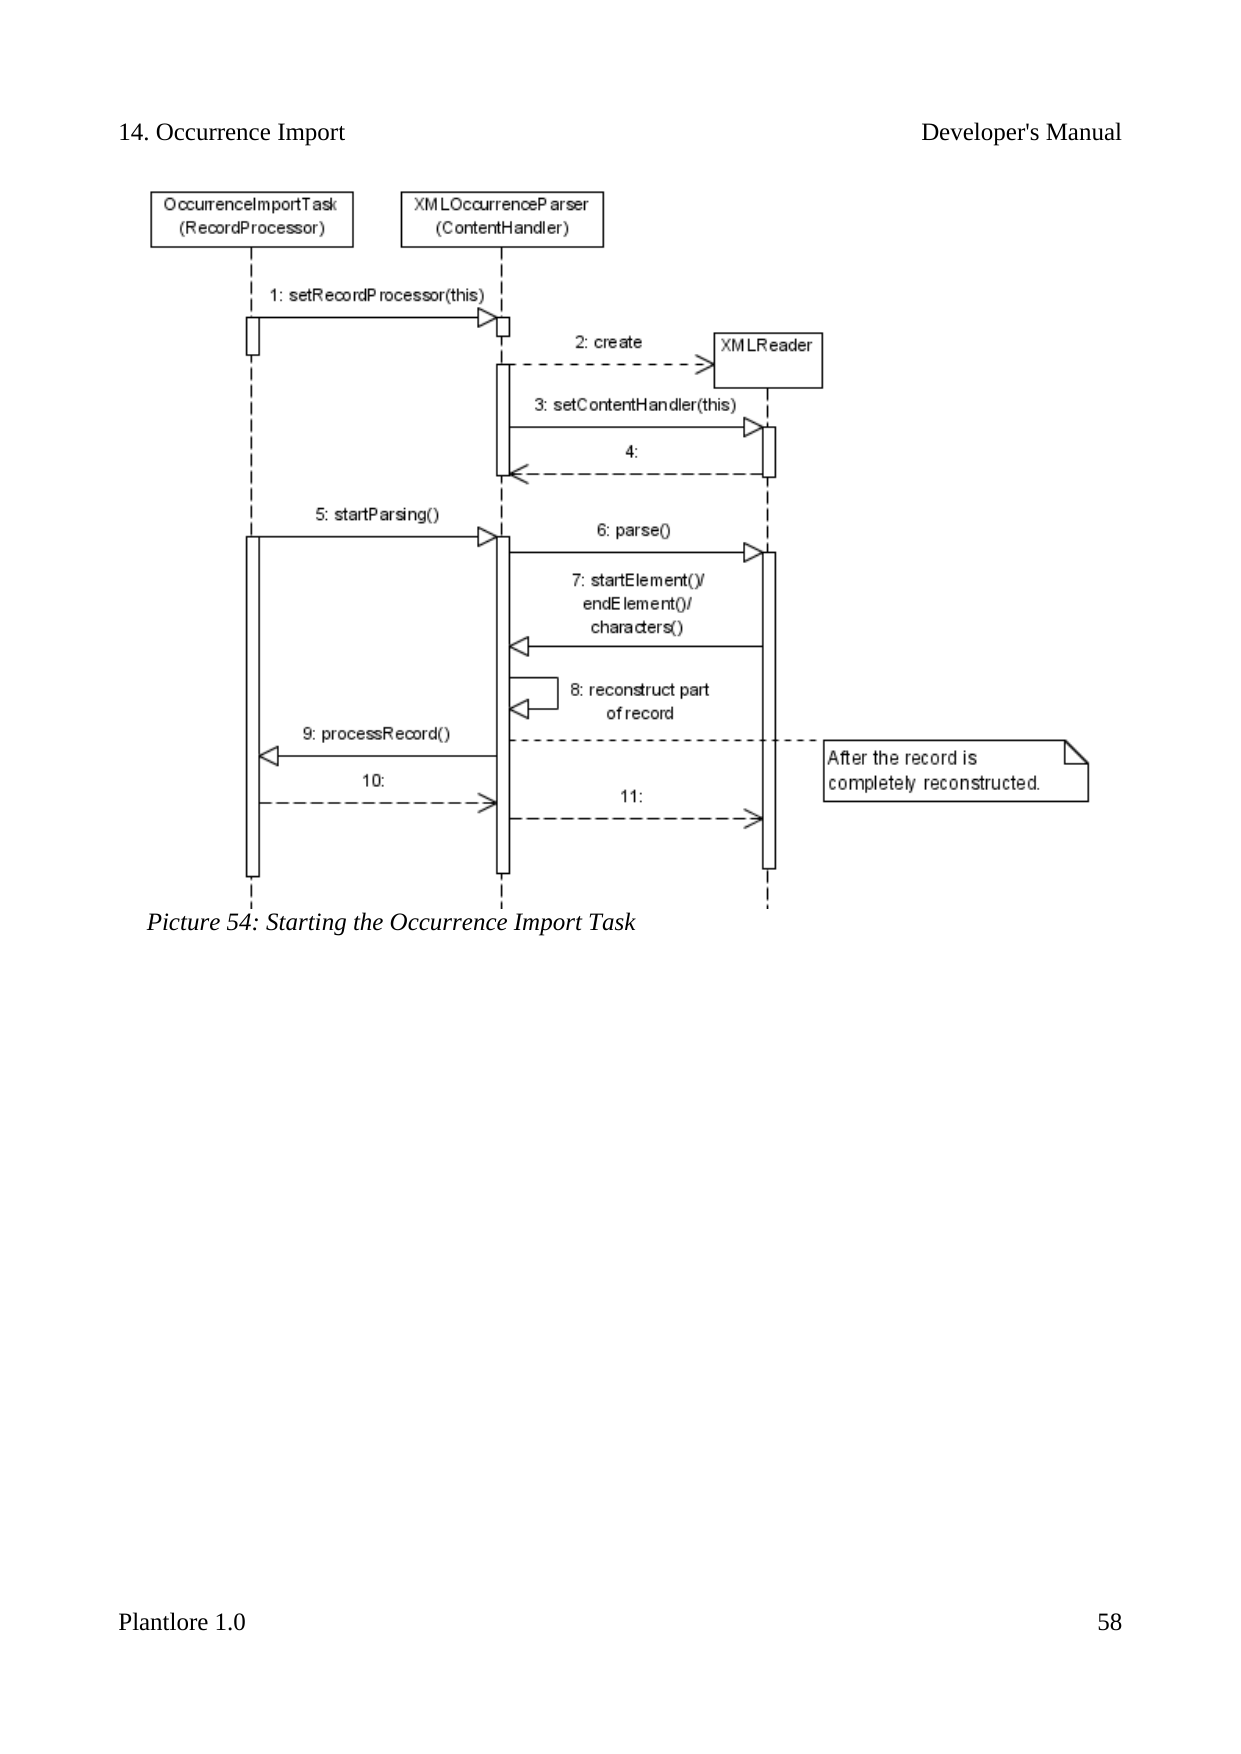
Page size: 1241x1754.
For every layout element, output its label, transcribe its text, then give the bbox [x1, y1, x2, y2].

text Picture 54: Starting the Occurrence Import Task [147, 909, 1093, 936]
picture [146, 187, 1094, 909]
